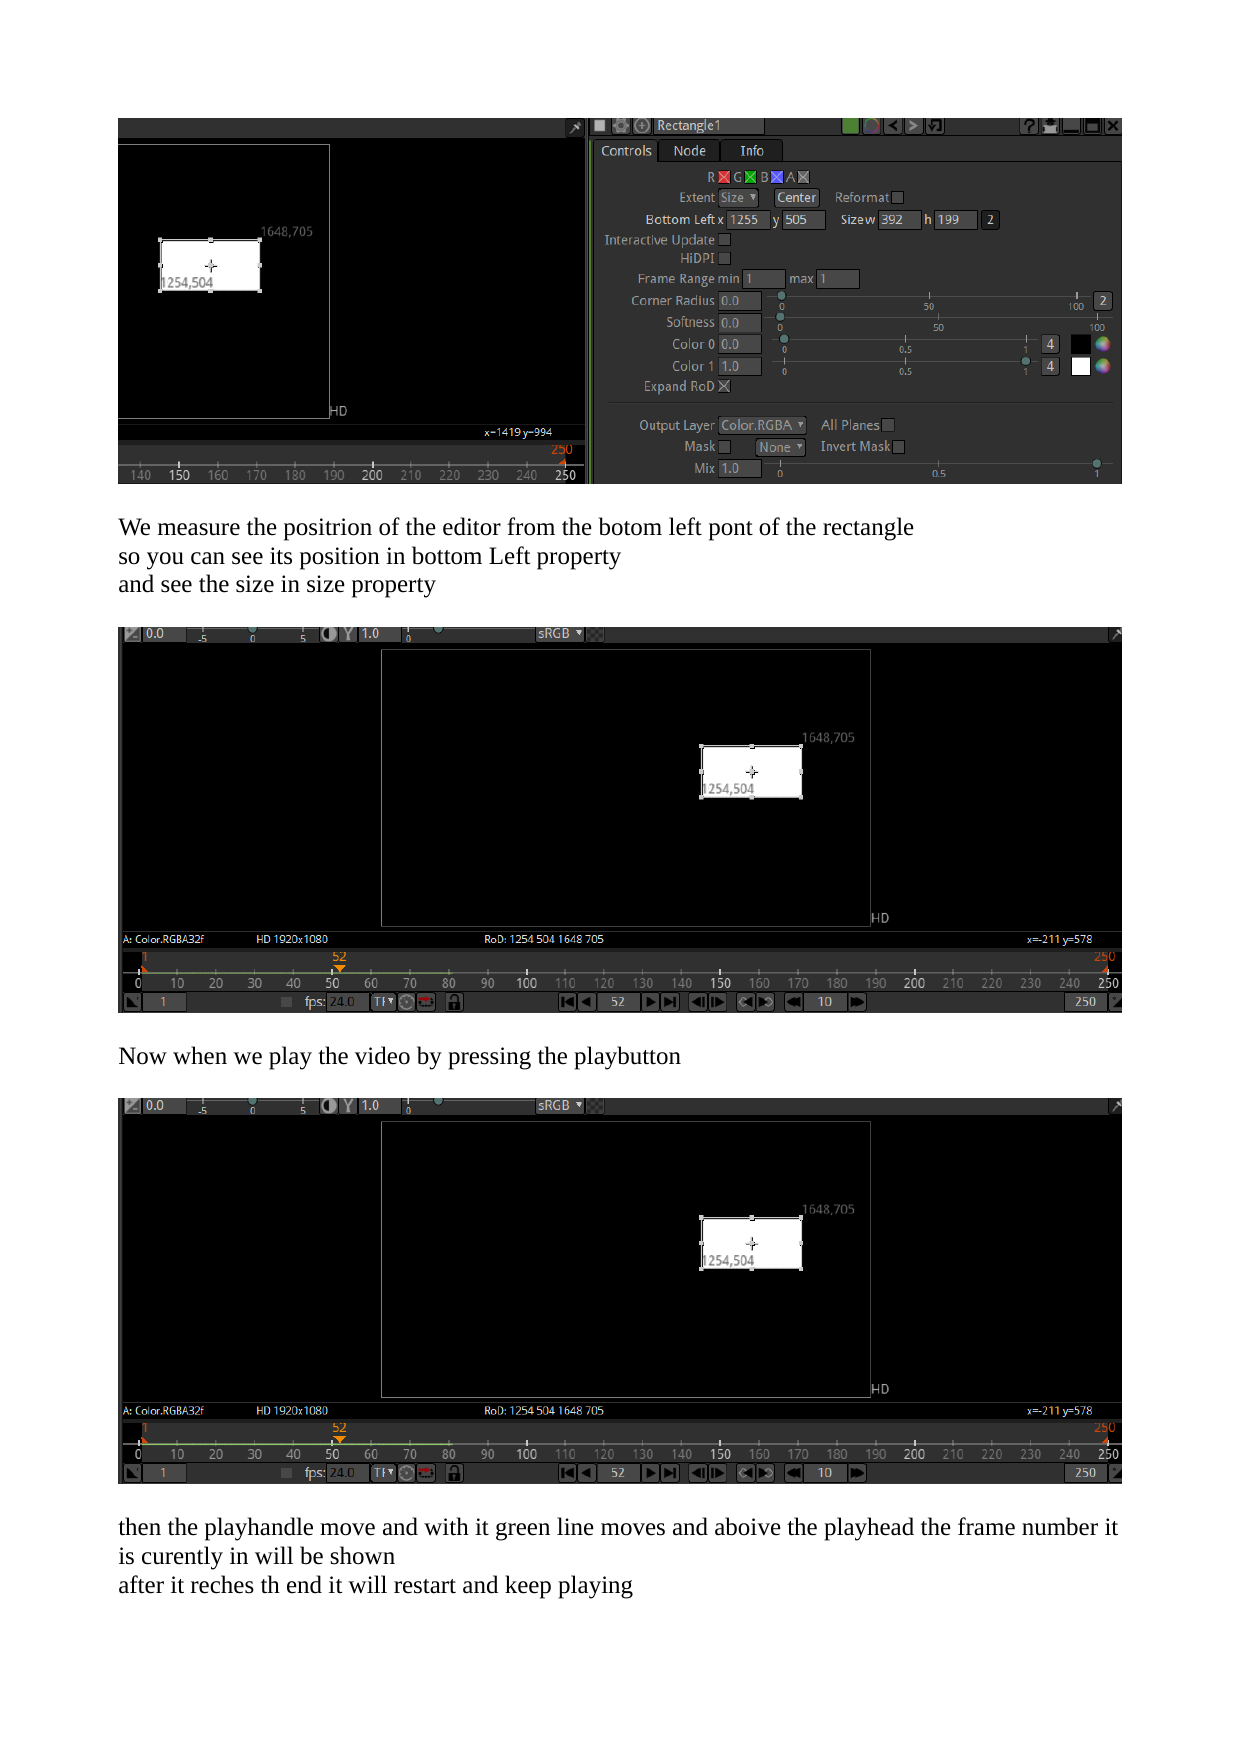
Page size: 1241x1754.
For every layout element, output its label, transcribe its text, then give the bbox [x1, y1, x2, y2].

text and see the size in size property [118, 569, 1122, 598]
text We measure the positrion of the editor from the botom left pont of the rectangle [118, 512, 1122, 541]
text after it reches th end it will restart and keep playing [118, 1570, 1122, 1599]
text Now when we play the video by pressing the playbutton [118, 1041, 1122, 1070]
text so you can see its position in bottom Left property [118, 541, 1122, 569]
picture [118, 627, 1122, 1013]
picture [118, 1098, 1122, 1484]
text then the playhandle move and with it green line moves and aboive the playhead the frame number it is curently in will be shown [118, 1512, 1122, 1570]
picture [118, 118, 1122, 484]
